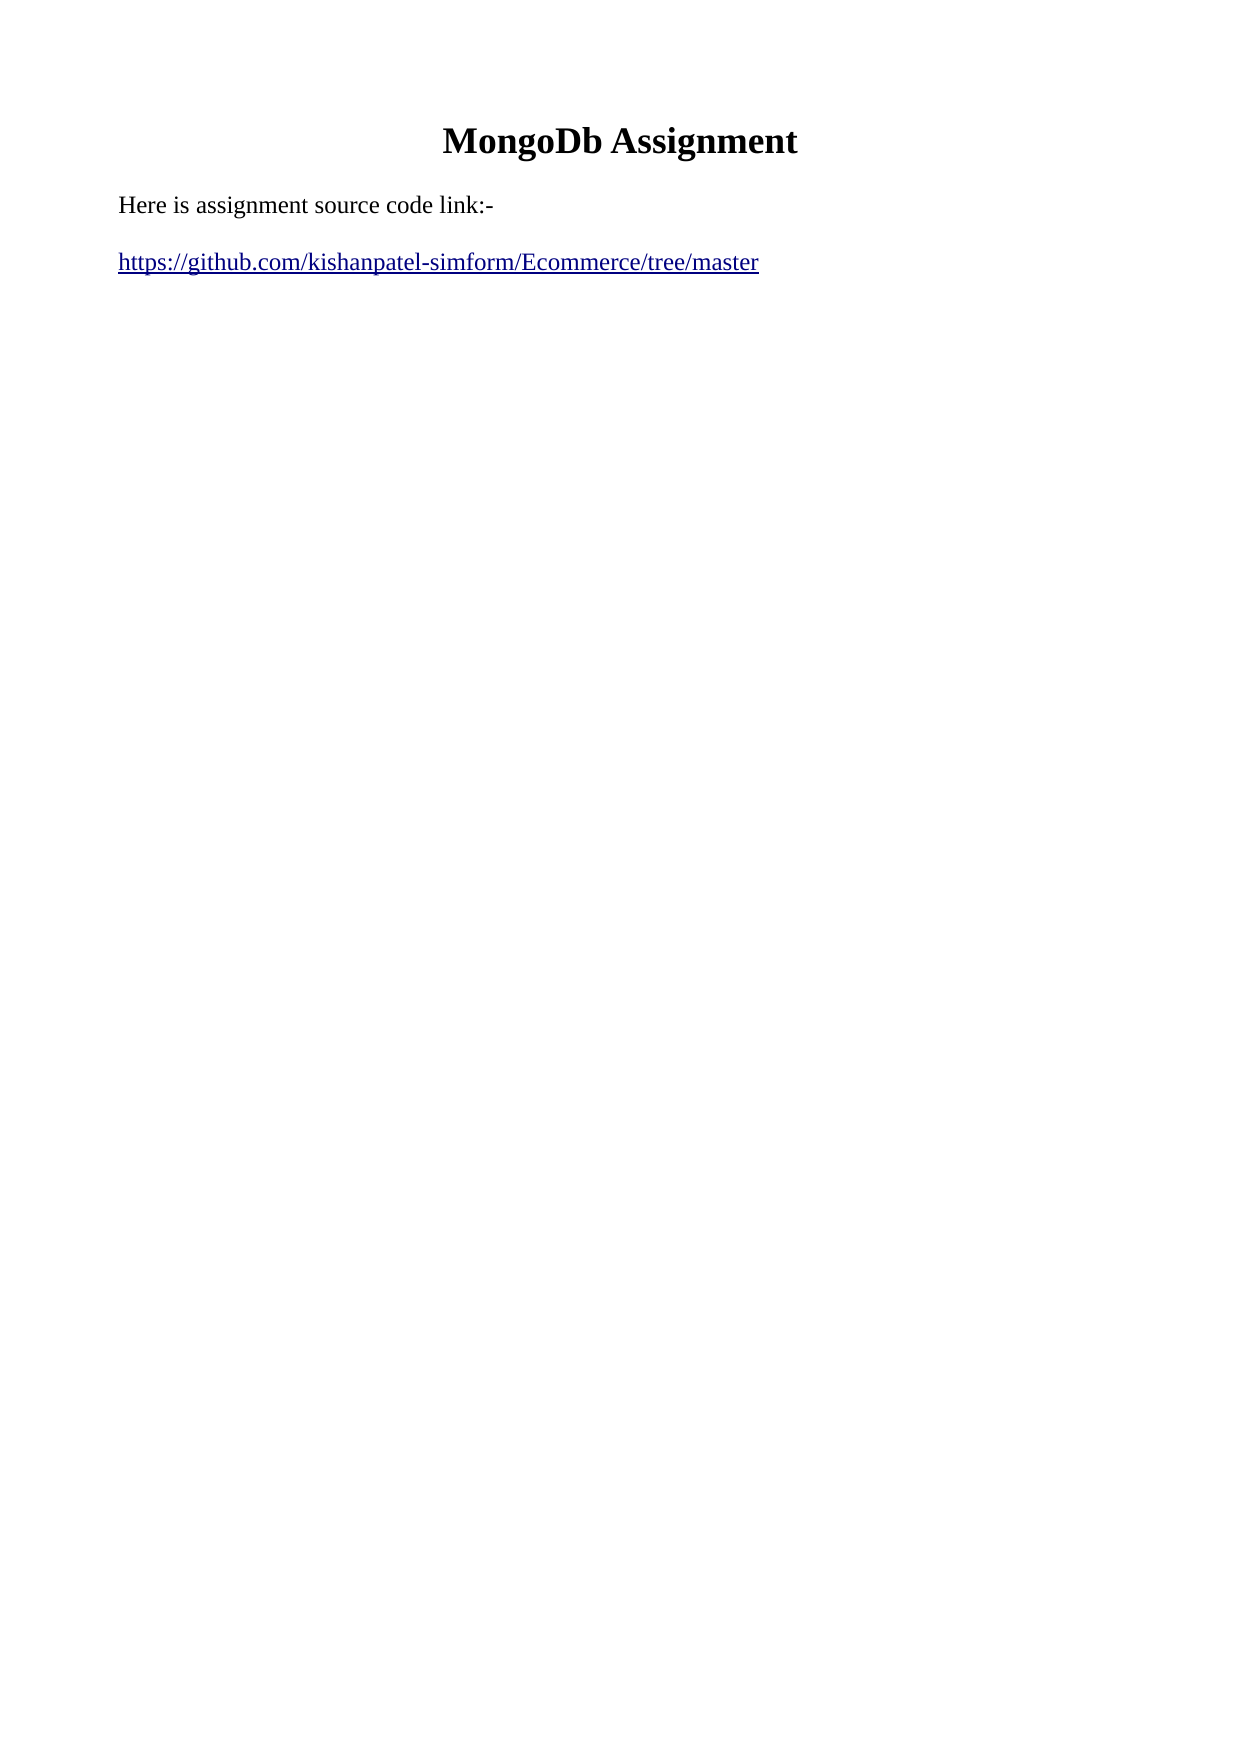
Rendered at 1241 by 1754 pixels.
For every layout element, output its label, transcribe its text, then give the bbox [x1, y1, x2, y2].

text https://github.com/kishanpatel-simform/Ecommerce/tree/master [118, 247, 1122, 276]
text MongoDb Assignment [118, 118, 1122, 161]
text Here is assignment source code link:- [118, 190, 1122, 219]
